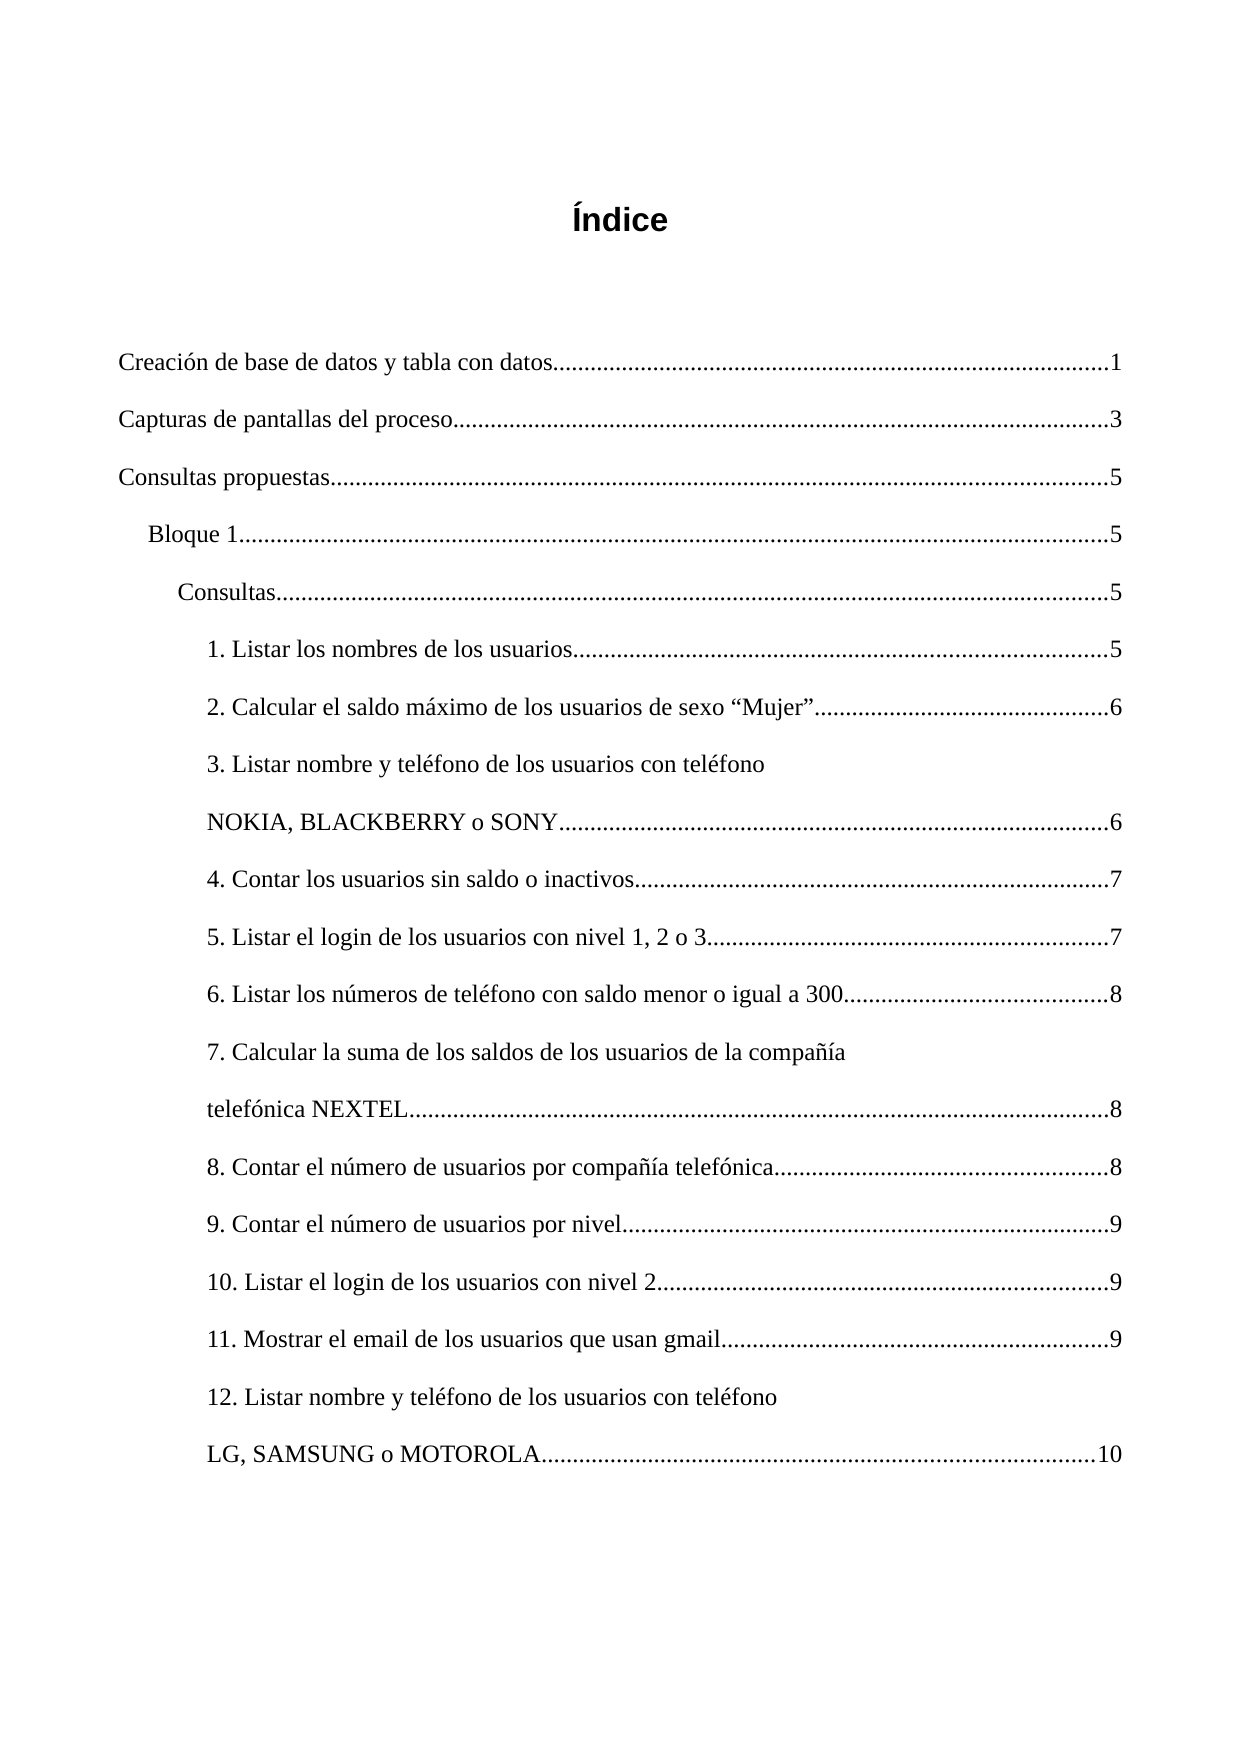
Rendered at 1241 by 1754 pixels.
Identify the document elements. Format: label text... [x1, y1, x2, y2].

text Consultas propuestas 5 [118, 462, 1122, 491]
text LG, SAMSUNG o MOTOROLA 10 [207, 1439, 1122, 1468]
text Consultas 5 [177, 577, 1122, 606]
text 2. Calcular el saldo máximo de los usuarios de sexo “Mujer” 6 [207, 692, 1122, 721]
text Bloque 1 5 [148, 519, 1122, 548]
text 8. Contar el número de usuarios por compañía telefónica 8 [207, 1152, 1122, 1181]
text 12. Listar nombre y teléfono de los usuarios con teléfono [207, 1382, 1122, 1411]
text 10. Listar el login de los usuarios con nivel 2 9 [207, 1267, 1122, 1296]
text 11. Mostrar el email de los usuarios que usan gmail 9 [207, 1324, 1122, 1353]
text 3. Listar nombre y teléfono de los usuarios con teléfono [207, 749, 1122, 778]
text 5. Listar el login de los usuarios con nivel 1, 2 o 3 7 [207, 922, 1122, 951]
text 7. Calcular la suma de los saldos de los usuarios de la compañía [207, 1037, 1122, 1066]
text 4. Contar los usuarios sin saldo o inactivos 7 [207, 864, 1122, 893]
text 1. Listar los nombres de los usuarios 5 [207, 634, 1122, 663]
text NOKIA, BLACKBERRY o SONY 6 [207, 807, 1122, 836]
text 6. Listar los números de teléfono con saldo menor o igual a 300 8 [207, 979, 1122, 1008]
subtitle Índice [118, 200, 1122, 239]
text telefónica NEXTEL 8 [207, 1094, 1122, 1123]
text Creación de base de datos y tabla con datos 1 [118, 347, 1122, 376]
text Capturas de pantallas del proceso. 3 [118, 404, 1122, 433]
text 9. Contar el número de usuarios por nivel 9 [207, 1209, 1122, 1238]
